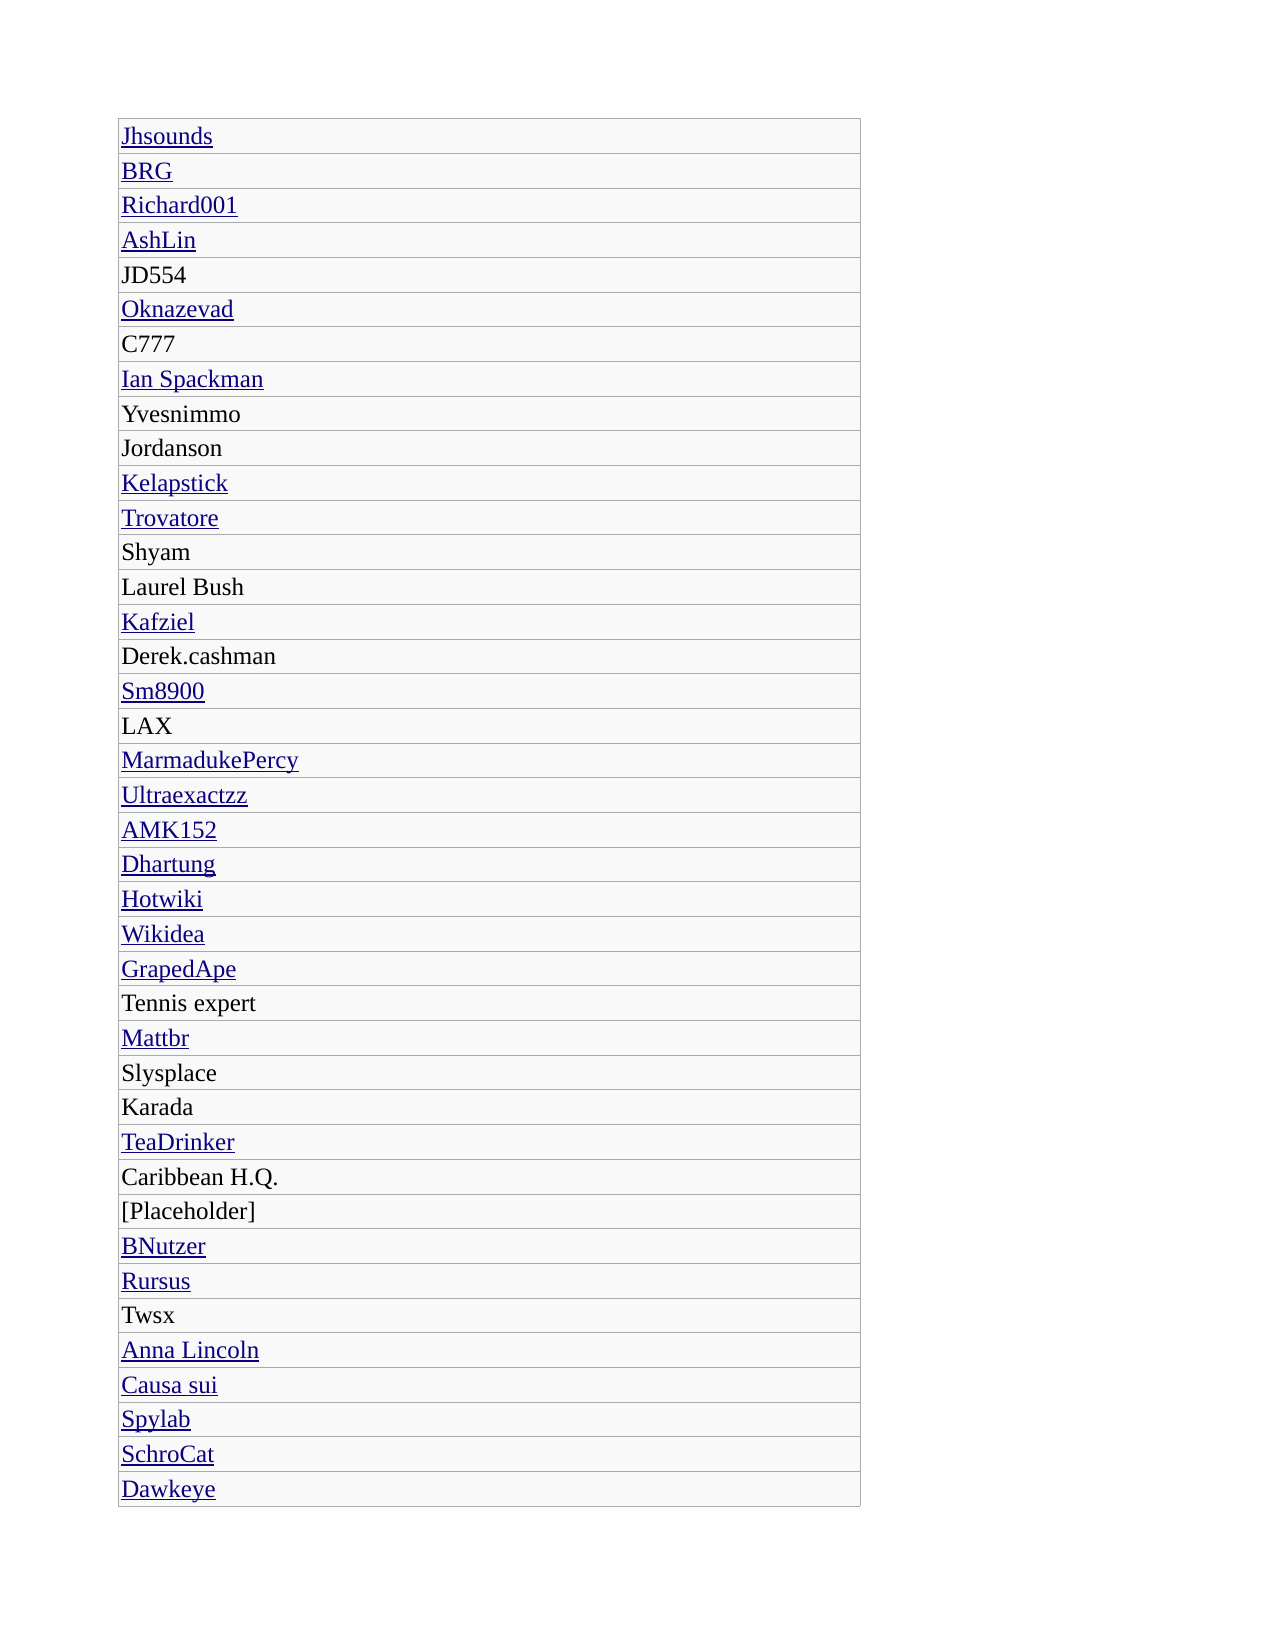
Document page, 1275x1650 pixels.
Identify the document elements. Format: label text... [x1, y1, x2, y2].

table_cell BRG [119, 154, 860, 187]
table_cell Oknazevad [119, 293, 860, 326]
table_cell Trovatore [119, 501, 860, 534]
table_cell Wikidea [119, 917, 860, 951]
table_cell GrapedApe [119, 952, 860, 985]
table_cell Caribbean H.Q. [119, 1160, 860, 1193]
table_cell BNutzer [119, 1229, 860, 1263]
table_cell Rursus [119, 1264, 860, 1297]
table_cell Spylab [119, 1403, 860, 1436]
table_cell Twsx [119, 1299, 860, 1332]
table_cell Laurel Bush [119, 570, 860, 604]
table_cell C777 [119, 327, 860, 361]
table_cell Dhartung [119, 848, 860, 881]
table_cell Richard001 [119, 189, 860, 222]
table_cell AshLin [119, 223, 860, 257]
table_cell Yvesnimmo [119, 397, 860, 430]
table_cell Kelapstick [119, 466, 860, 500]
table_cell Mattbr [119, 1021, 860, 1055]
table_cell LAX [119, 709, 860, 742]
table_cell Shyam [119, 535, 860, 569]
table_cell Causa sui [119, 1368, 860, 1402]
table_cell Slysplace [119, 1056, 860, 1089]
table_cell Hotwiki [119, 882, 860, 916]
table_cell Ian Spackman [119, 362, 860, 396]
table_cell JD554 [119, 258, 860, 292]
table_cell [Placeholder] [119, 1195, 860, 1228]
table_cell Tennis expert [119, 986, 860, 1020]
table_cell Jhsounds [119, 119, 860, 153]
table_cell MarmadukePercy [119, 744, 860, 777]
table_cell Kafziel [119, 605, 860, 638]
table_cell Anna Lincoln [119, 1333, 860, 1367]
table_cell AMK152 [119, 813, 860, 847]
table_cell Derek.cashman [119, 640, 860, 673]
table_cell Sm8900 [119, 674, 860, 708]
table_cell Dawkeye [119, 1472, 860, 1506]
table_cell Karada [119, 1090, 860, 1124]
table_cell Ultraexactzz [119, 778, 860, 812]
table_cell Jordanson [119, 431, 860, 465]
table_cell TeaDrinker [119, 1125, 860, 1159]
table_cell SchroCat [119, 1437, 860, 1471]
